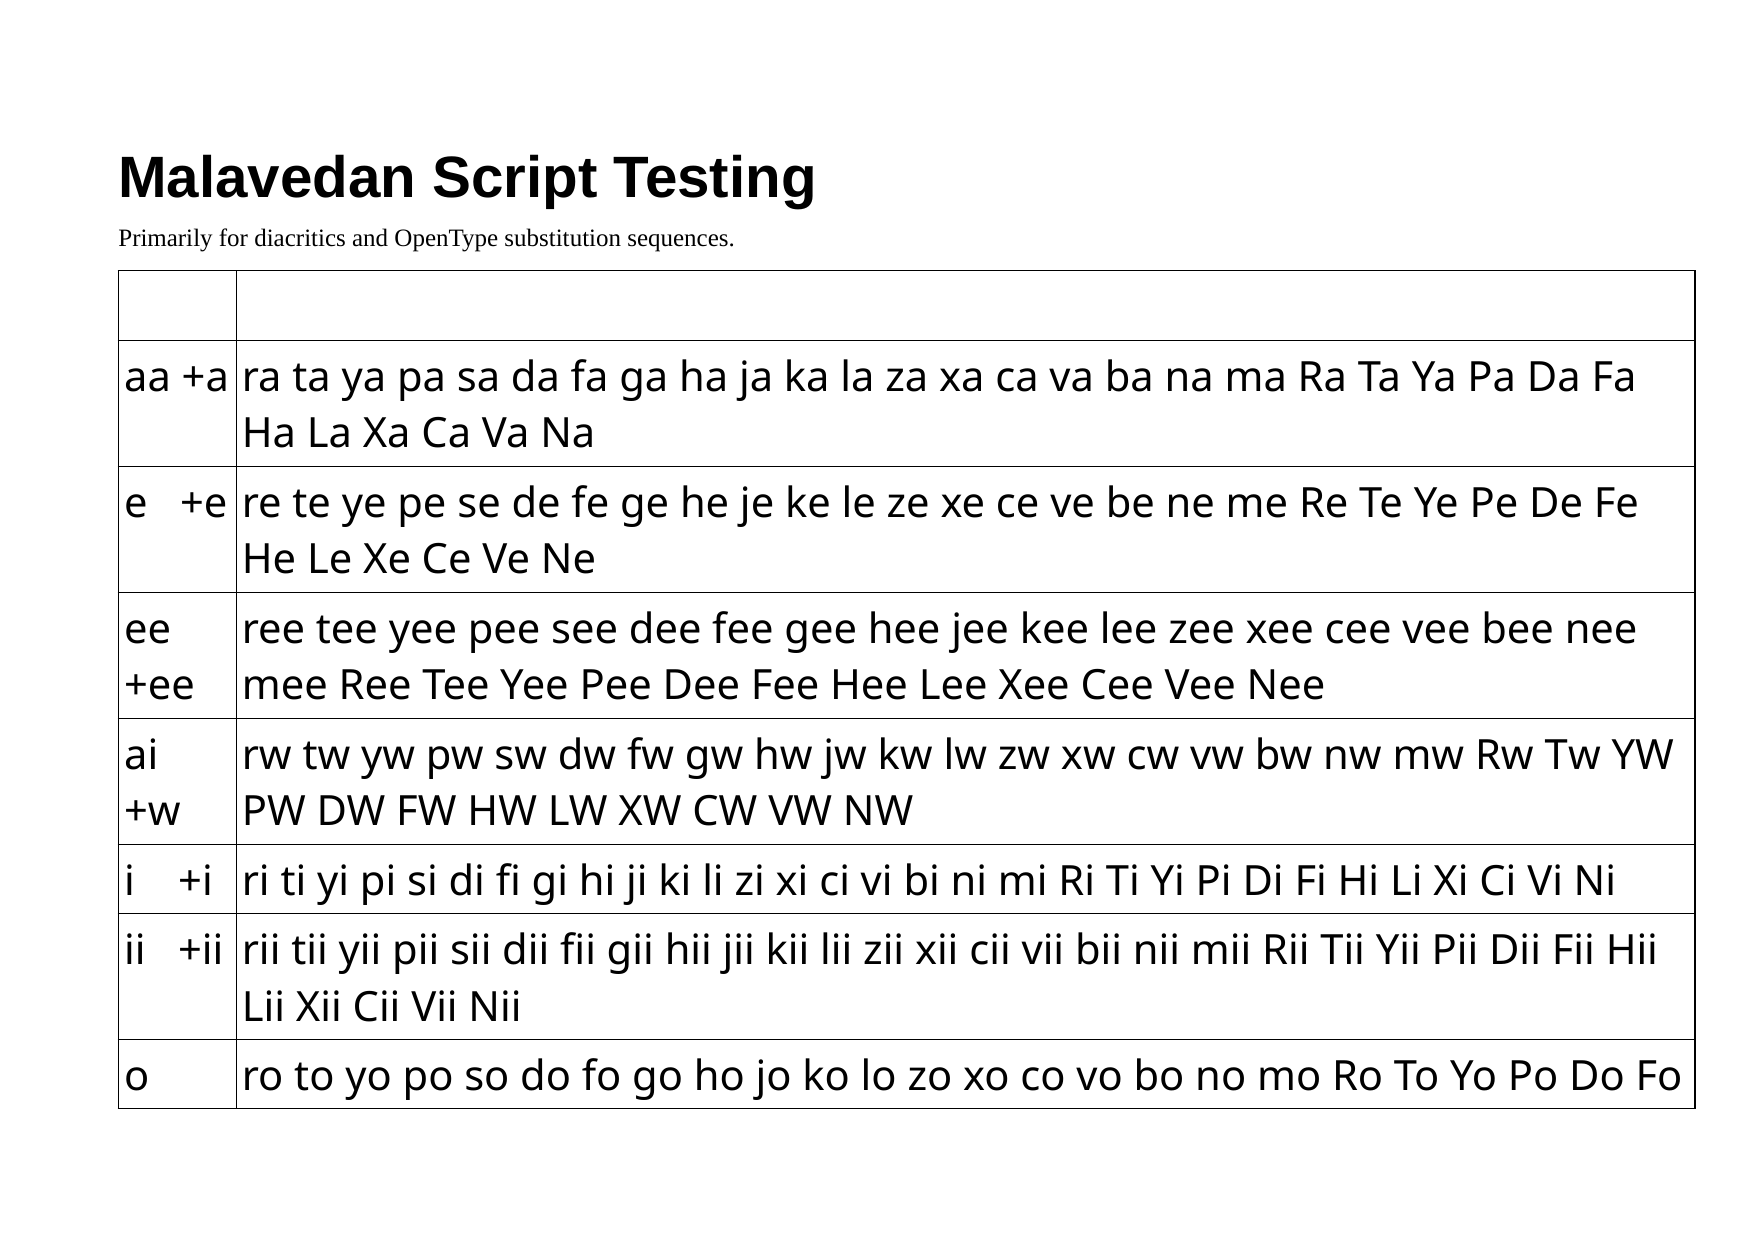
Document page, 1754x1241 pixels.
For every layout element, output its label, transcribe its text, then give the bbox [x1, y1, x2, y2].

table_header [237, 271, 1694, 339]
table_cell e +e [119, 467, 236, 592]
table_cell ra ta ya pa sa da fa ga ha ja ka la za xa ca va ba na ma Ra Ta Ya Pa Da Fa Ha La Xa Ca Va Na [237, 341, 1694, 466]
table_cell rii tii yii pii sii dii fii gii hii jii kii lii zii xii cii vii bii nii mii Rii Tii Yii Pii Dii Fii Hii Lii Xii Cii Vii Nii [237, 914, 1694, 1039]
table_cell ro to yo po so do fo go ho jo ko lo zo xo co vo bo no mo Ro To Yo Po Do Fo [237, 1040, 1694, 1108]
table_cell aa +a [119, 341, 236, 466]
table_cell re te ye pe se de fe ge he je ke le ze xe ce ve be ne me Re Te Ye Pe De Fe He Le Xe Ce Ve Ne [237, 467, 1694, 592]
table_cell ai +w [119, 719, 236, 844]
table_cell ree tee yee pee see dee fee gee hee jee kee lee zee xee cee vee bee nee mee Ree Tee Yee Pee Dee Fee Hee Lee Xee Cee Vee Nee [237, 593, 1694, 718]
table_cell ee +ee [119, 593, 236, 718]
table_cell ri ti yi pi si di fi gi hi ji ki li zi xi ci vi bi ni mi Ri Ti Yi Pi Di Fi Hi Li Xi Ci Vi Ni [237, 845, 1694, 913]
text Primarily for diacritics and OpenType substitution sequences. [118, 223, 1636, 251]
table_cell i +i [119, 845, 236, 913]
table_cell ii +ii [119, 914, 236, 1039]
table_cell rw tw yw pw sw dw fw gw hw jw kw lw zw xw cw vw bw nw mw Rw Tw YW PW DW FW HW LW XW CW VW NW [237, 719, 1694, 844]
table_header [119, 271, 236, 339]
table_cell o [119, 1040, 236, 1108]
title Malavedan Script Testing [118, 143, 1636, 210]
